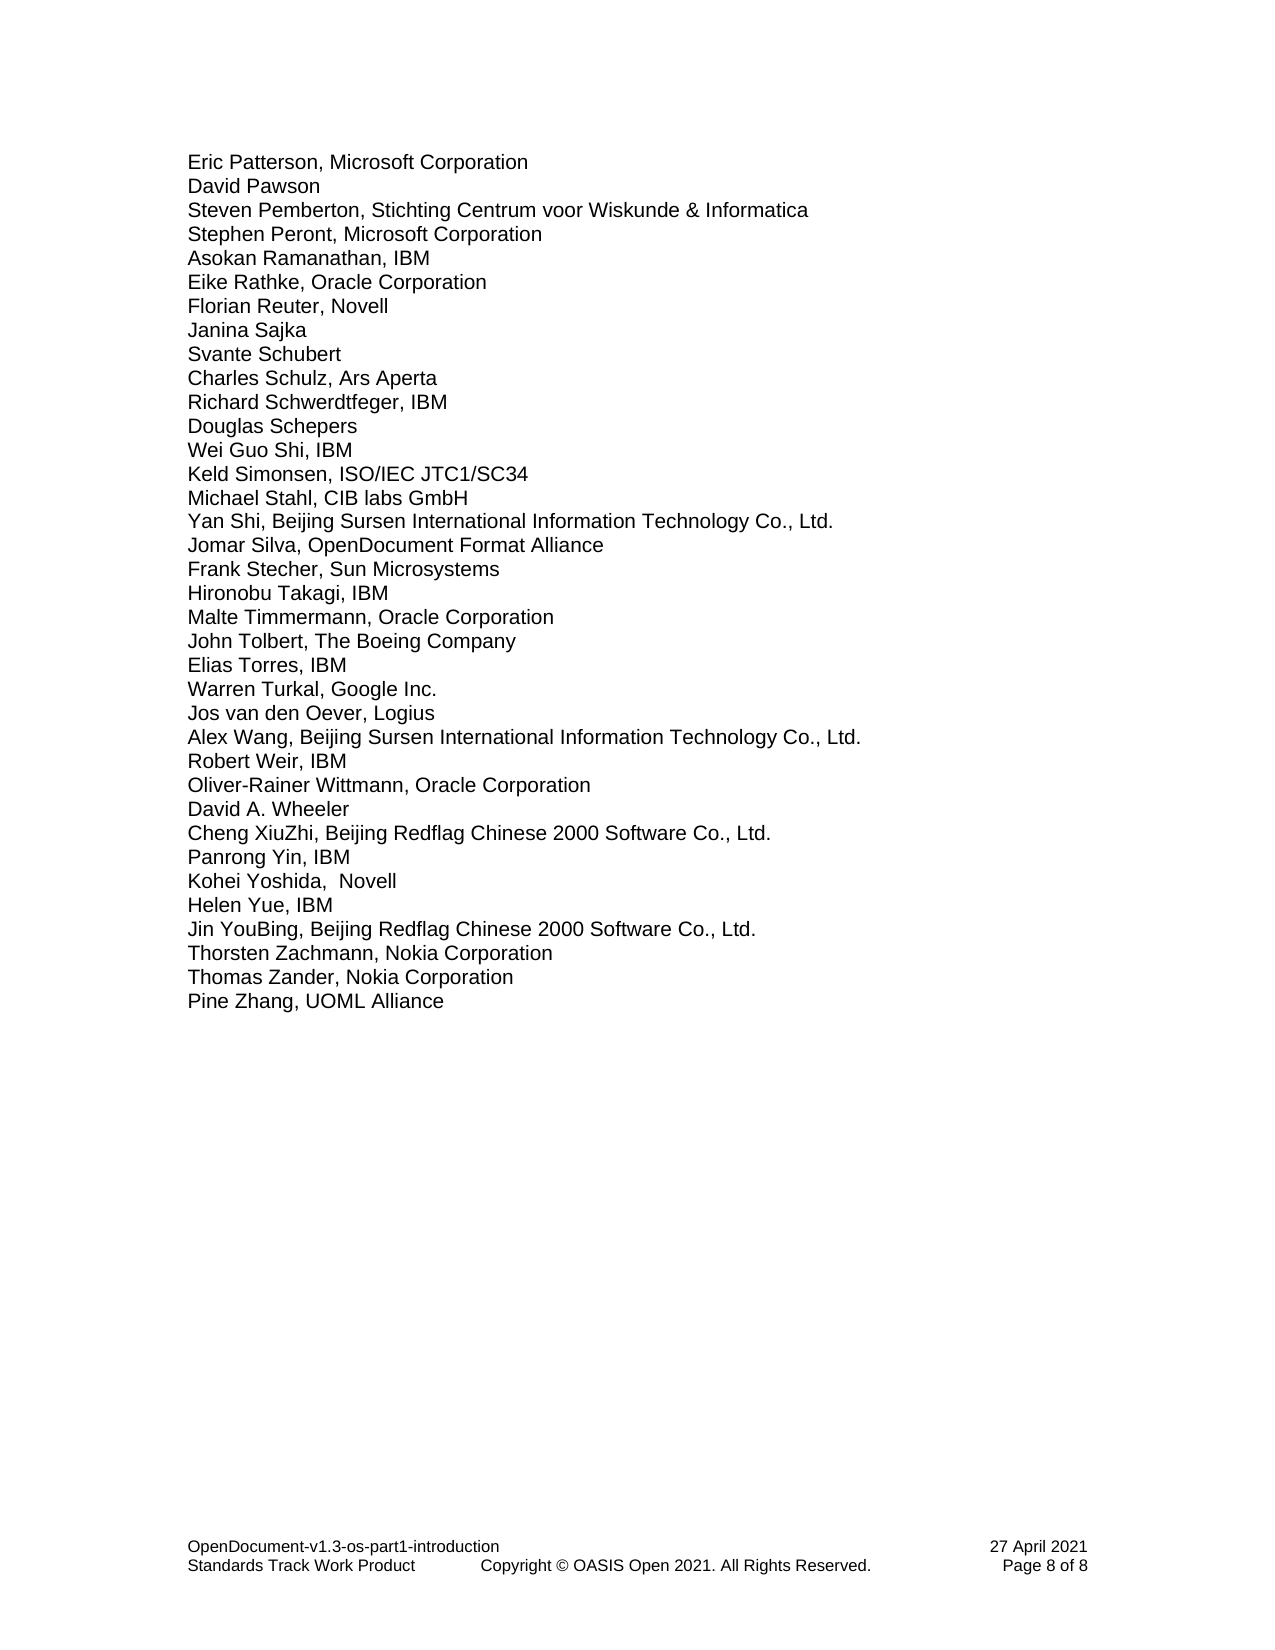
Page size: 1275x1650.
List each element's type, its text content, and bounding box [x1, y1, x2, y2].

text Douglas Schepers [187, 413, 1088, 437]
text Jomar Silva, OpenDocument Format Alliance [187, 533, 1088, 557]
text Asokan Ramanathan, IBM [187, 246, 1088, 270]
text Panrong Yin, IBM [187, 845, 1088, 869]
text Jos van den Oever, Logius [187, 701, 1088, 725]
text Kohei Yoshida, Novell [187, 869, 1088, 893]
text Richard Schwerdtfeger, IBM [187, 389, 1088, 413]
text Thomas Zander, Nokia Corporation [187, 964, 1088, 988]
text Frank Stecher, Sun Microsystems [187, 557, 1088, 581]
text John Tolbert, The Boeing Company [187, 629, 1088, 653]
text Hironobu Takagi, IBM [187, 581, 1088, 605]
text Eric Patterson, Microsoft Corporation [187, 150, 1088, 174]
text Florian Reuter, Novell [187, 294, 1088, 318]
text Yan Shi, Beijing Sursen International Information Technology Co., Ltd. [187, 509, 1088, 533]
text Oliver-Rainer Wittmann, Oracle Corporation [187, 773, 1088, 797]
text Thorsten Zachmann, Nokia Corporation [187, 941, 1088, 964]
text Cheng XiuZhi, Beijing Redflag Chinese 2000 Software Co., Ltd. [187, 821, 1088, 845]
text Pine Zhang, UOML Alliance [187, 988, 1088, 1012]
text Svante Schubert [187, 342, 1088, 366]
text Elias Torres, IBM [187, 653, 1088, 677]
text Malte Timmermann, Oracle Corporation [187, 605, 1088, 629]
text Steven Pemberton, Stichting Centrum voor Wiskunde & Informatica [187, 198, 1088, 222]
text Michael Stahl, CIB labs GmbH [187, 485, 1088, 509]
text Helen Yue, IBM [187, 893, 1088, 917]
text Janina Sajka [187, 318, 1088, 342]
text Alex Wang, Beijing Sursen International Information Technology Co., Ltd. [187, 725, 1088, 749]
text Eike Rathke, Oracle Corporation [187, 270, 1088, 294]
text Wei Guo Shi, IBM [187, 437, 1088, 461]
text David Pawson [187, 174, 1088, 198]
text Robert Weir, IBM [187, 749, 1088, 773]
text Jin YouBing, Beijing Redflag Chinese 2000 Software Co., Ltd. [187, 917, 1088, 941]
text Keld Simonsen, ISO/IEC JTC1/SC34 [187, 461, 1088, 485]
text Stephen Peront, Microsoft Corporation [187, 222, 1088, 246]
text Charles Schulz, Ars Aperta [187, 366, 1088, 389]
text Warren Turkal, Google Inc. [187, 677, 1088, 701]
text David A. Wheeler [187, 797, 1088, 821]
